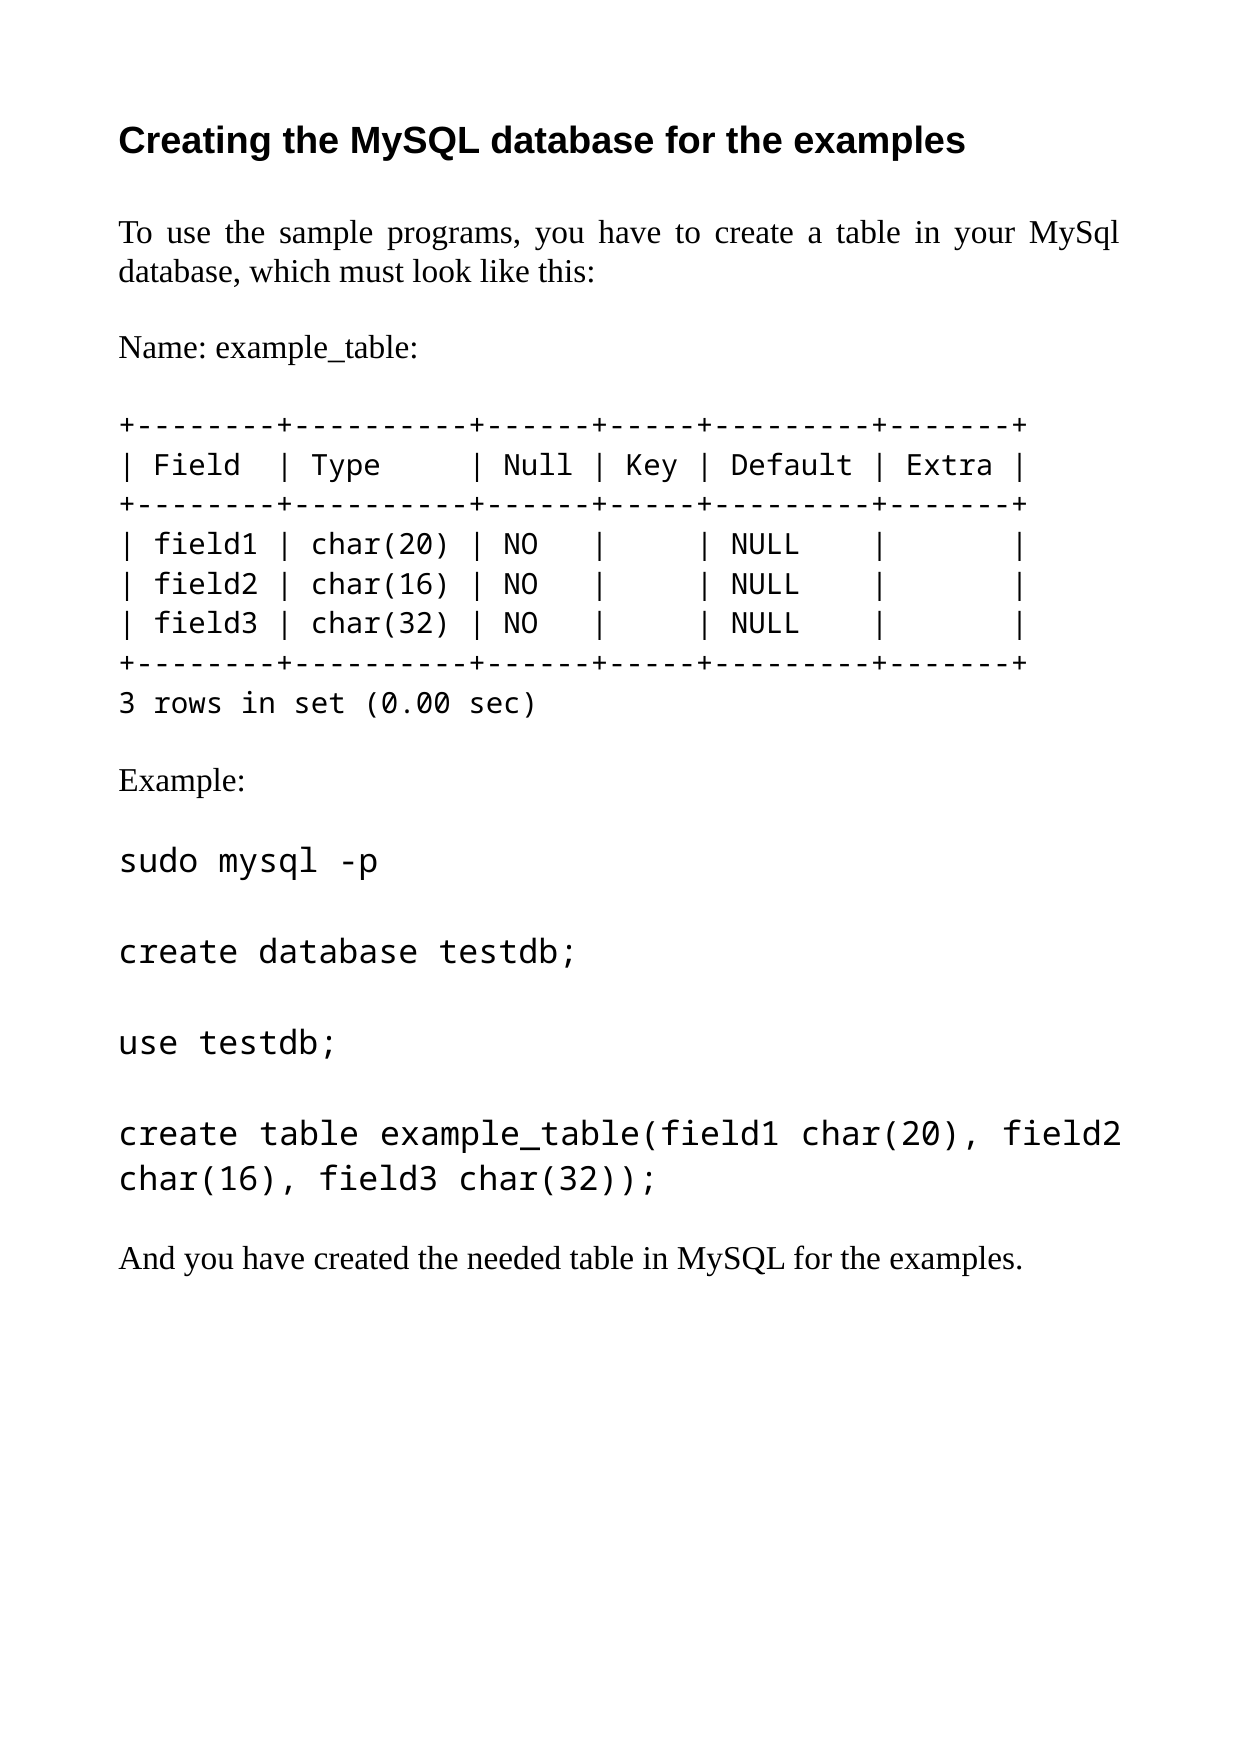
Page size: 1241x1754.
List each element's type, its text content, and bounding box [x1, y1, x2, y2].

text | field2 | char(16) | NO | | NULL | | [118, 563, 1122, 603]
subtitle Creating the MySQL database for the examples [118, 118, 1122, 162]
text create database testdb; [118, 928, 1122, 973]
text +--------+----------+------+-----+---------+-------+ [118, 484, 1122, 523]
text Name: example_table: [118, 328, 1122, 366]
text | field3 | char(32) | NO | | NULL | | [118, 603, 1122, 642]
text To use the sample programs, you have to create a table in your MySql database, which must look like this: [118, 213, 1122, 289]
text create table example_table(field1 char(20), field2 char(16), field3 char(32)); [118, 1109, 1122, 1200]
text sudo mysql -p [118, 837, 1122, 882]
text And you have created the needed table in MySQL for the examples. [118, 1238, 1122, 1277]
text +--------+----------+------+-----+---------+-------+ [118, 404, 1122, 444]
text | Field | Type | Null | Key | Default | Extra | [118, 444, 1122, 484]
text +--------+----------+------+-----+---------+-------+ [118, 642, 1122, 682]
text 3 rows in set (0.00 sec) [118, 682, 1122, 722]
text use testdb; [118, 1018, 1122, 1064]
text | field1 | char(20) | NO | | NULL | | [118, 523, 1122, 563]
text Example: [118, 760, 1122, 798]
